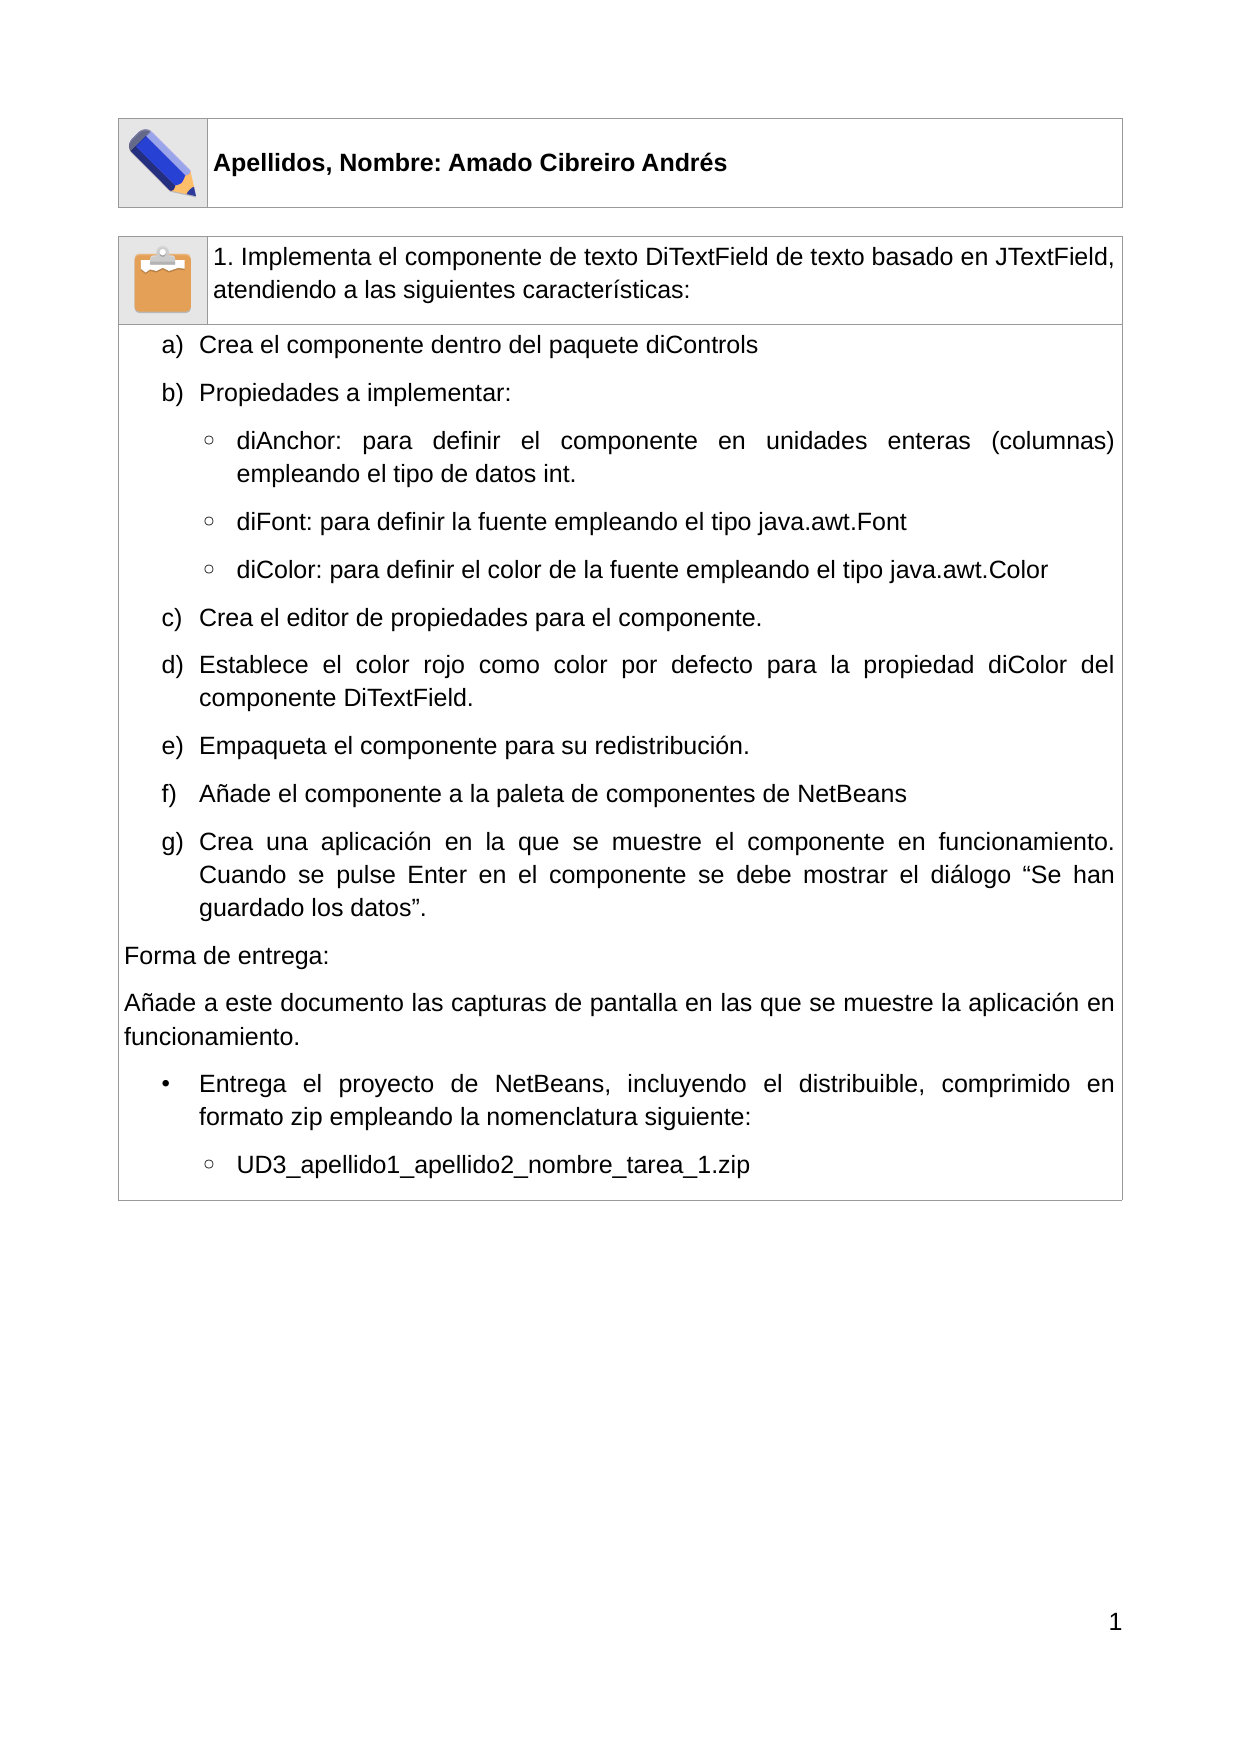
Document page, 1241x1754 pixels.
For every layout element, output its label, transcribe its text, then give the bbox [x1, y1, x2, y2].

table_cell Crea el componente dentro del paquete diControls Propiedades a implementar: diAnchor: para definir el componente en unidades enteras (columnas) empleando el tipo de datos int. diFont: para definir la fuente empleando el tipo java.awt.Font diColor: para definir el color de la fuente empleando el tipo java.awt.Color Crea el editor de propiedades para el componente. Establece el color rojo como color por defecto para la propiedad diColor del componente DiTextField. Empaqueta el componente para su redistribución. Añade el componente a la paleta de componentes de NetBeans Crea una aplicación en la que se muestre el componente en funcionamiento. Cuando se pulse Enter en el componente se debe mostrar el diálogo “Se han guardado los datos”. Forma de entrega: Añade a este documento las capturas de pantalla en las que se muestre la aplicación en funcionamiento. Entrega el proyecto de NetBeans, incluyendo el distribuible, comprimido en formato zip empleando la nomenclatura siguiente: UD3_apellido1_apellido2_nombre_tarea_1.zip [119, 325, 1122, 1199]
table_header 1. Implementa el componente de texto DiTextField de texto basado en JTextField, atendiendo a las siguientes características: [208, 237, 1122, 324]
table_header Apellidos, Nombre: Amado Cibreiro Andrés [208, 119, 1122, 207]
table_header [119, 119, 207, 207]
table_header [119, 237, 207, 324]
